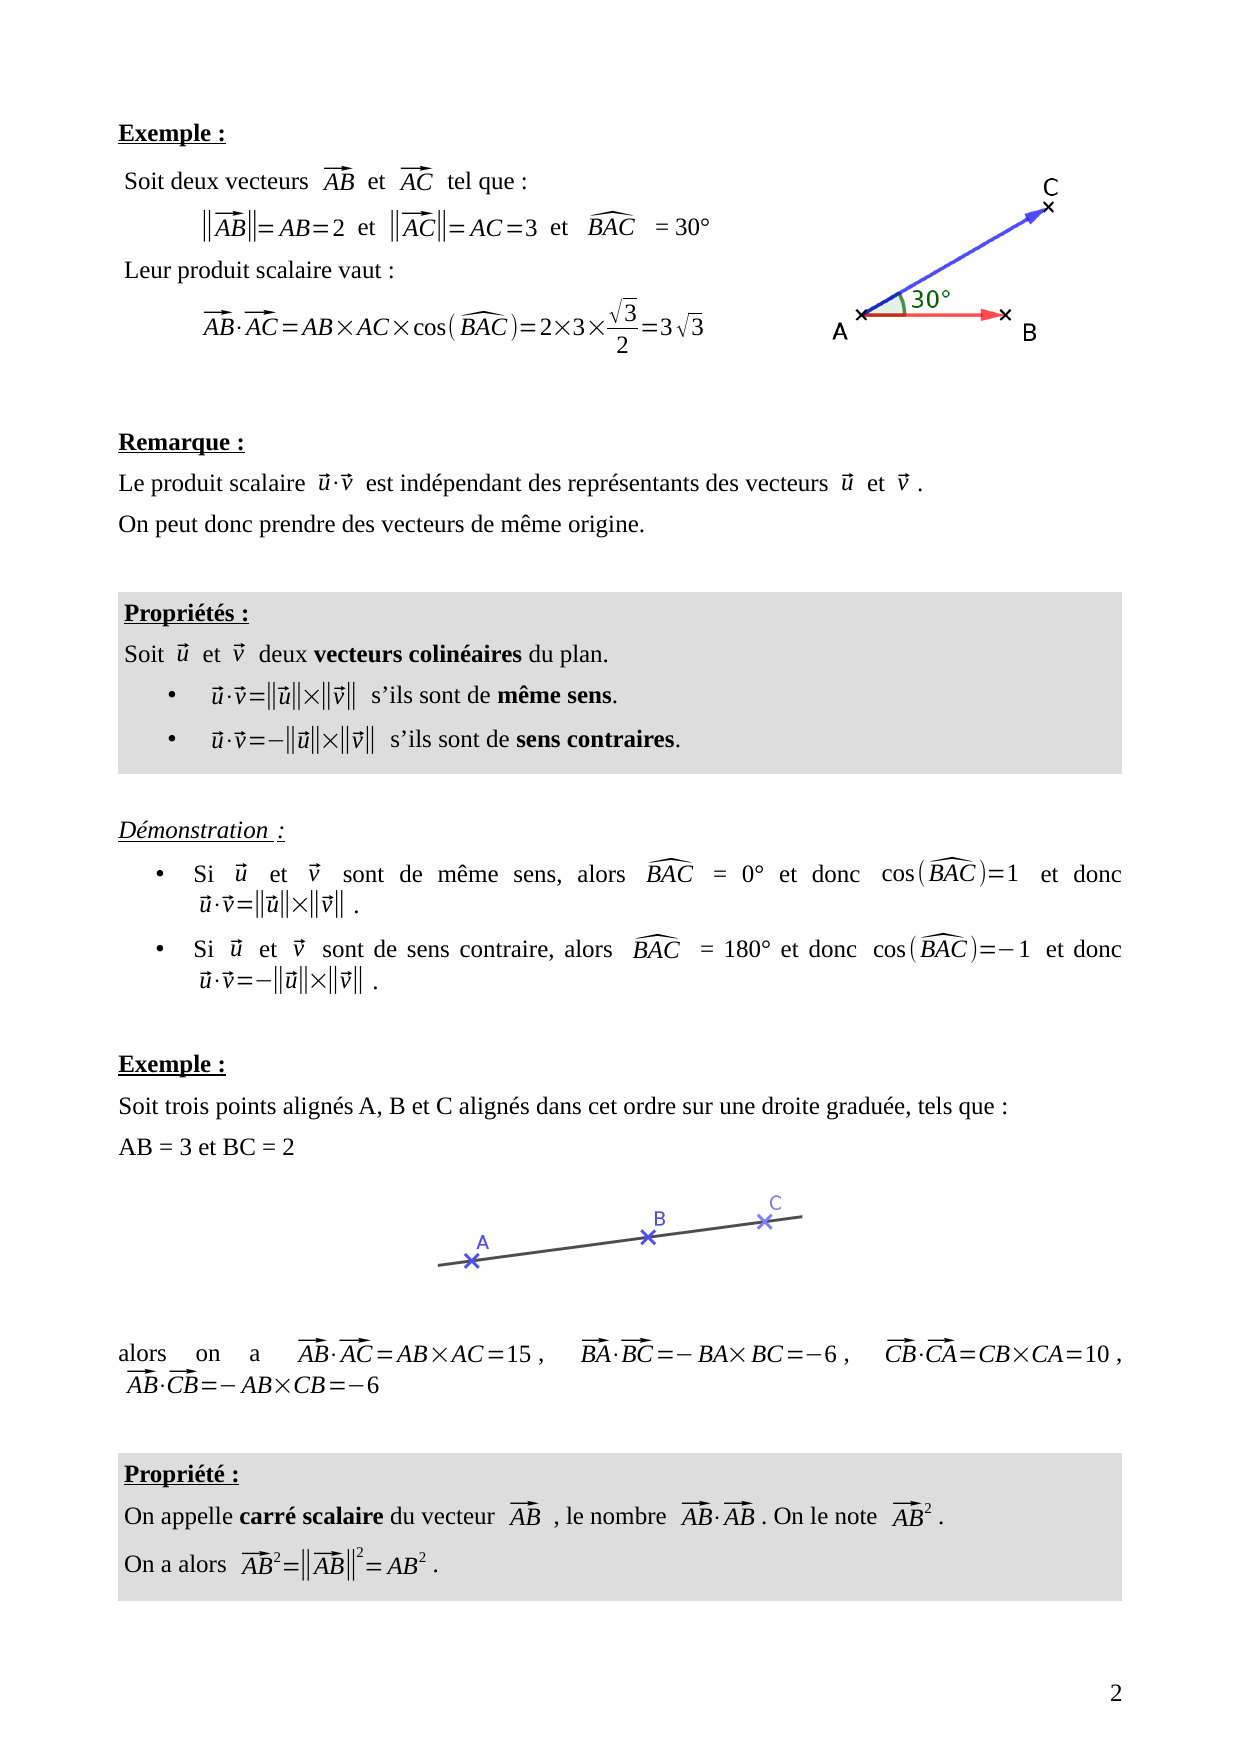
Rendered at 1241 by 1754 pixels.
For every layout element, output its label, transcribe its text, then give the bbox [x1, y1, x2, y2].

text Remarque : [118, 427, 1122, 456]
text Soit trois points alignés A, B et C alignés dans cet ordre sur une droite graduée, tels que : [118, 1091, 1122, 1119]
text Démonstration : [118, 816, 1122, 844]
text Exemple : [118, 118, 1122, 147]
text On peut donc prendre des vecteurs de même origine. [118, 509, 1122, 538]
table_header [779, 159, 1123, 386]
list Si et sont de sens contraire, alors= 180° et donc et donc . [156, 932, 1122, 996]
picture [795, 165, 1107, 352]
text Le produit scalaire est indépendant des représentants des vecteurs et . [118, 468, 1122, 497]
text alors on a , , , [118, 1337, 1122, 1399]
table_header Soit deux vecteurs et tel que : et et= 30° Leur produit scalaire vaut : [118, 159, 779, 386]
list Si et sont de même sens, alors= 0° et donc et donc . [156, 857, 1122, 920]
table_header Propriété : On appelle carré scalaire du vecteur , le nombre . On le note . On a alors . [118, 1453, 1122, 1601]
table_header Propriétés : Soit et deux vecteurs colinéaires du plan. s’ils sont de même sens. s’ils sont de sens contraires. [118, 592, 1122, 774]
text AB = 3 et BC = 2 [118, 1132, 1122, 1161]
text Exemple : [118, 1049, 1122, 1078]
picture [437, 1173, 803, 1296]
